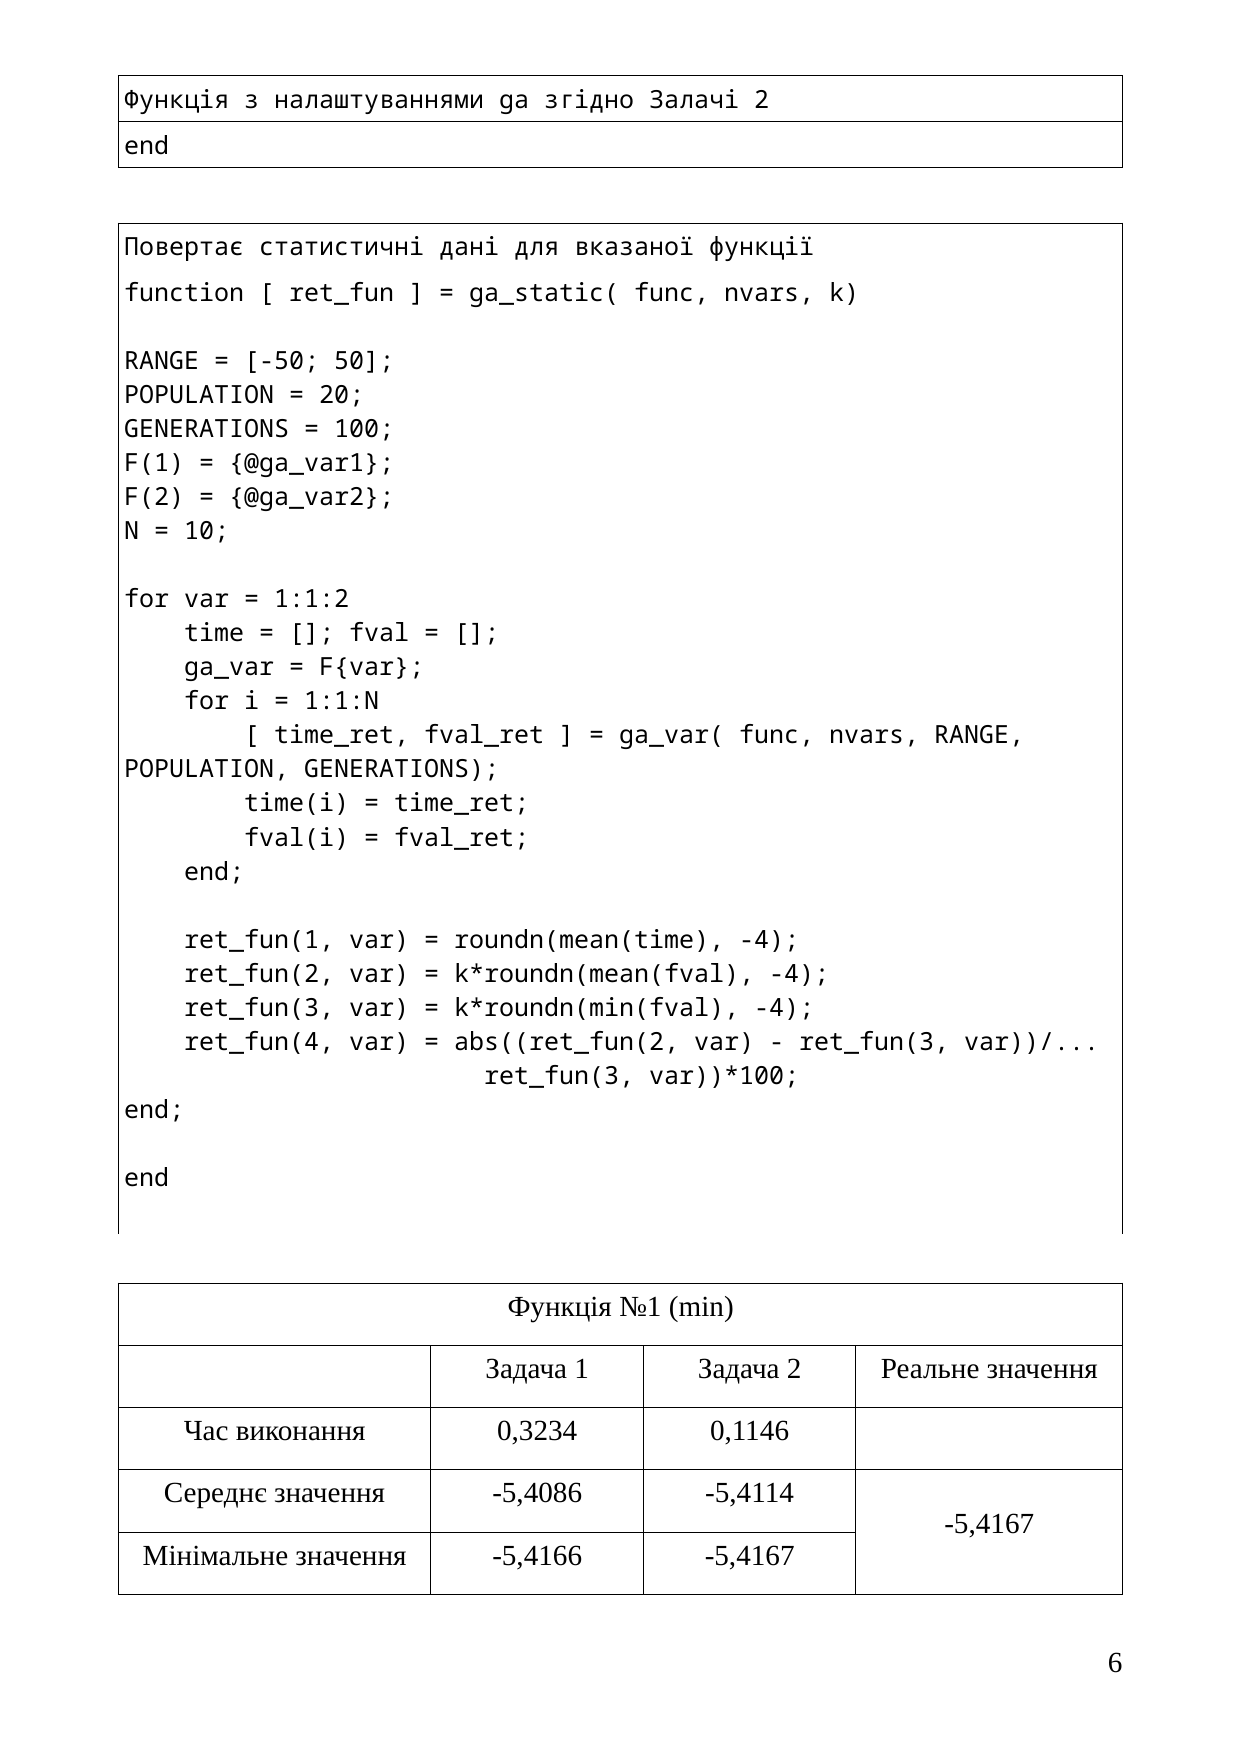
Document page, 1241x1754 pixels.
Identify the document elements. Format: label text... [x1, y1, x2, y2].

table_cell Час виконання [119, 1408, 430, 1469]
table_cell [856, 1408, 1122, 1469]
table_cell -5,4166 [431, 1533, 643, 1594]
table_cell 0,1146 [644, 1408, 855, 1469]
table_cell -5,4167 [856, 1470, 1122, 1594]
table_header Функція №1 (min) [119, 1284, 1122, 1345]
table_cell function [ ret_fun ] = ga_static( func, nvars, k) RANGE = [-50; 50]; POPULATION = 20; GENERATIONS = 100; F(1) = {@ga_var1}; F(2) = {@ga_var2}; N = 10; for var = 1:1:2 time = []; fval = []; ga_var = F{var}; for i = 1:1:N [ time_ret, fval_ret ] = ga_var( func, nvars, RANGE, POPULATION, GENERATIONS); time(i) = time_ret; fval(i) = fval_ret; end; ret_fun(1, var) = roundn(mean(time), -4); ret_fun(2, var) = k*roundn(mean(fval), -4); ret_fun(3, var) = k*roundn(min(fval), -4); ret_fun(4, var) = abs((ret_fun(2, var) - ret_fun(3, var))/... ret_fun(3, var))*100; end; end [119, 269, 1122, 1234]
table_cell -5,4167 [644, 1533, 855, 1594]
table_header Повертає статистичні дані для вказаної функції [119, 224, 1122, 268]
table_cell Реальне значення [856, 1346, 1122, 1407]
table_cell Мінімальне значення [119, 1533, 430, 1594]
table_header Функція з налаштуваннями ga згідно Залачі 2 [119, 76, 1122, 121]
table_cell [119, 1346, 430, 1407]
table_cell Задача 1 [431, 1346, 643, 1407]
table_cell Задача 2 [644, 1346, 855, 1407]
table_cell Середнє значення [119, 1470, 430, 1531]
table_cell end [119, 122, 1122, 167]
table_cell -5,4114 [644, 1470, 855, 1531]
table_cell 0,3234 [431, 1408, 643, 1469]
table_cell -5,4086 [431, 1470, 643, 1531]
